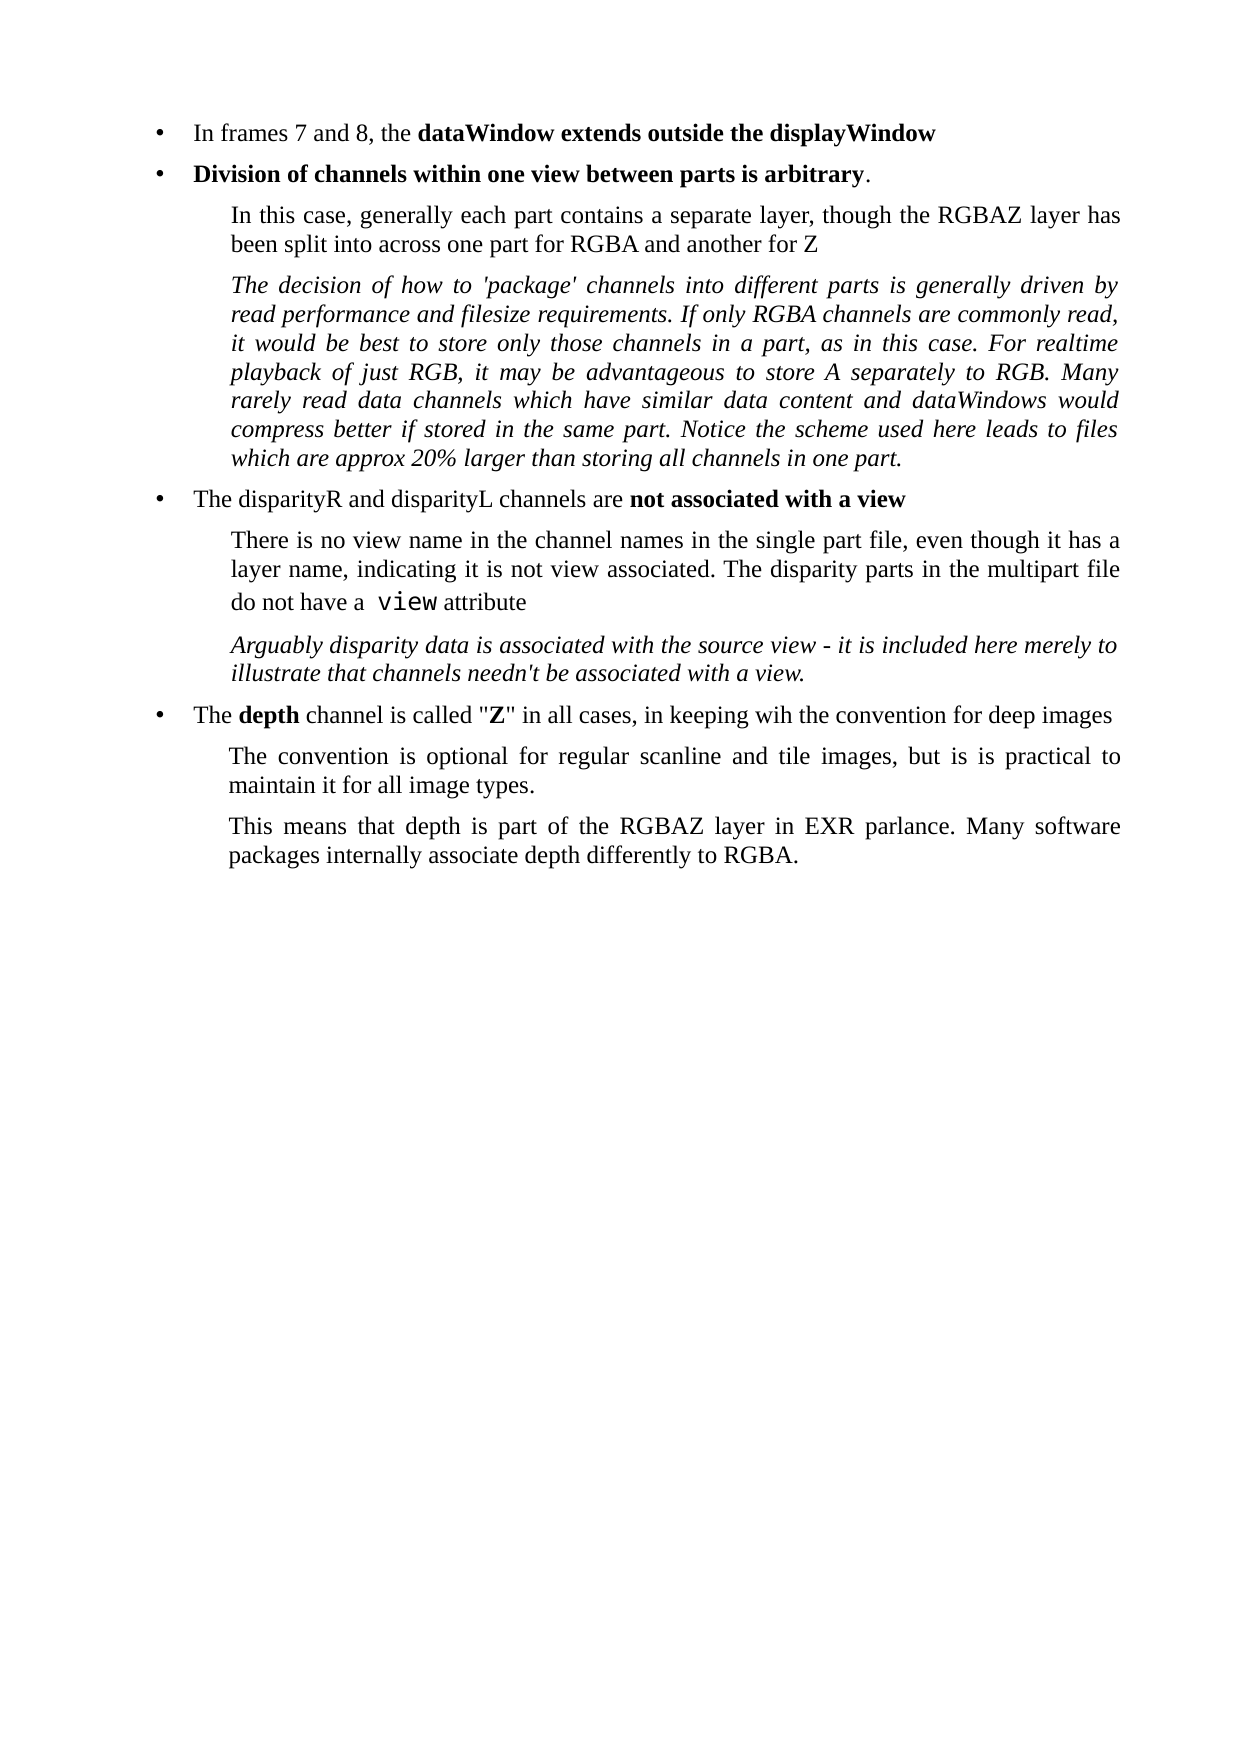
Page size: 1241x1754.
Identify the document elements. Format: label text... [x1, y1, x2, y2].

list The depth channel is called "Z" in all cases, in keeping wih the convention for deep images [156, 700, 1122, 728]
list In frames 7 and 8, the dataWindow extends outside the displayWindow [156, 118, 1122, 147]
list There is no view name in the channel names in the single part file, even though it has a layer name, indicating it is not view associated. The disparity parts in the multipart file do not have a view attribute [193, 526, 1122, 617]
list The decision of how to 'package' channels into different parts is generally driven by read performance and filesize requirements. If only RGBA channels are commonly read, it would be best to store only those channels in a part, as in this case. For realtime playback of just RGB, it may be advantageous to store A separately to RGB. Many rarely read data channels which have similar data content and dataWindows would compress better if stored in the same part. Notice the scheme used here leads to files which are approx 20% larger than storing all channels in one part. [193, 271, 1122, 472]
list Arguably disparity data is associated with the source view - it is included here merely to illustrate that channels needn't be associated with a view. [193, 630, 1122, 687]
list The disparityR and disparityL channels are not associated with a view [156, 484, 1122, 513]
list The convention is optional for regular scanline and tile images, but is is practical to maintain it for all image types. [228, 741, 1122, 798]
list This means that depth is part of the RGBAZ layer in EXR parlance. Many software packages internally associate depth differently to RGBA. [228, 811, 1122, 868]
list Division of channels within one view between parts is arbitrary. [156, 159, 1122, 188]
list In this case, generally each part contains a separate layer, though the RGBAZ layer has been split into across one part for RGBA and another for Z [193, 201, 1122, 258]
